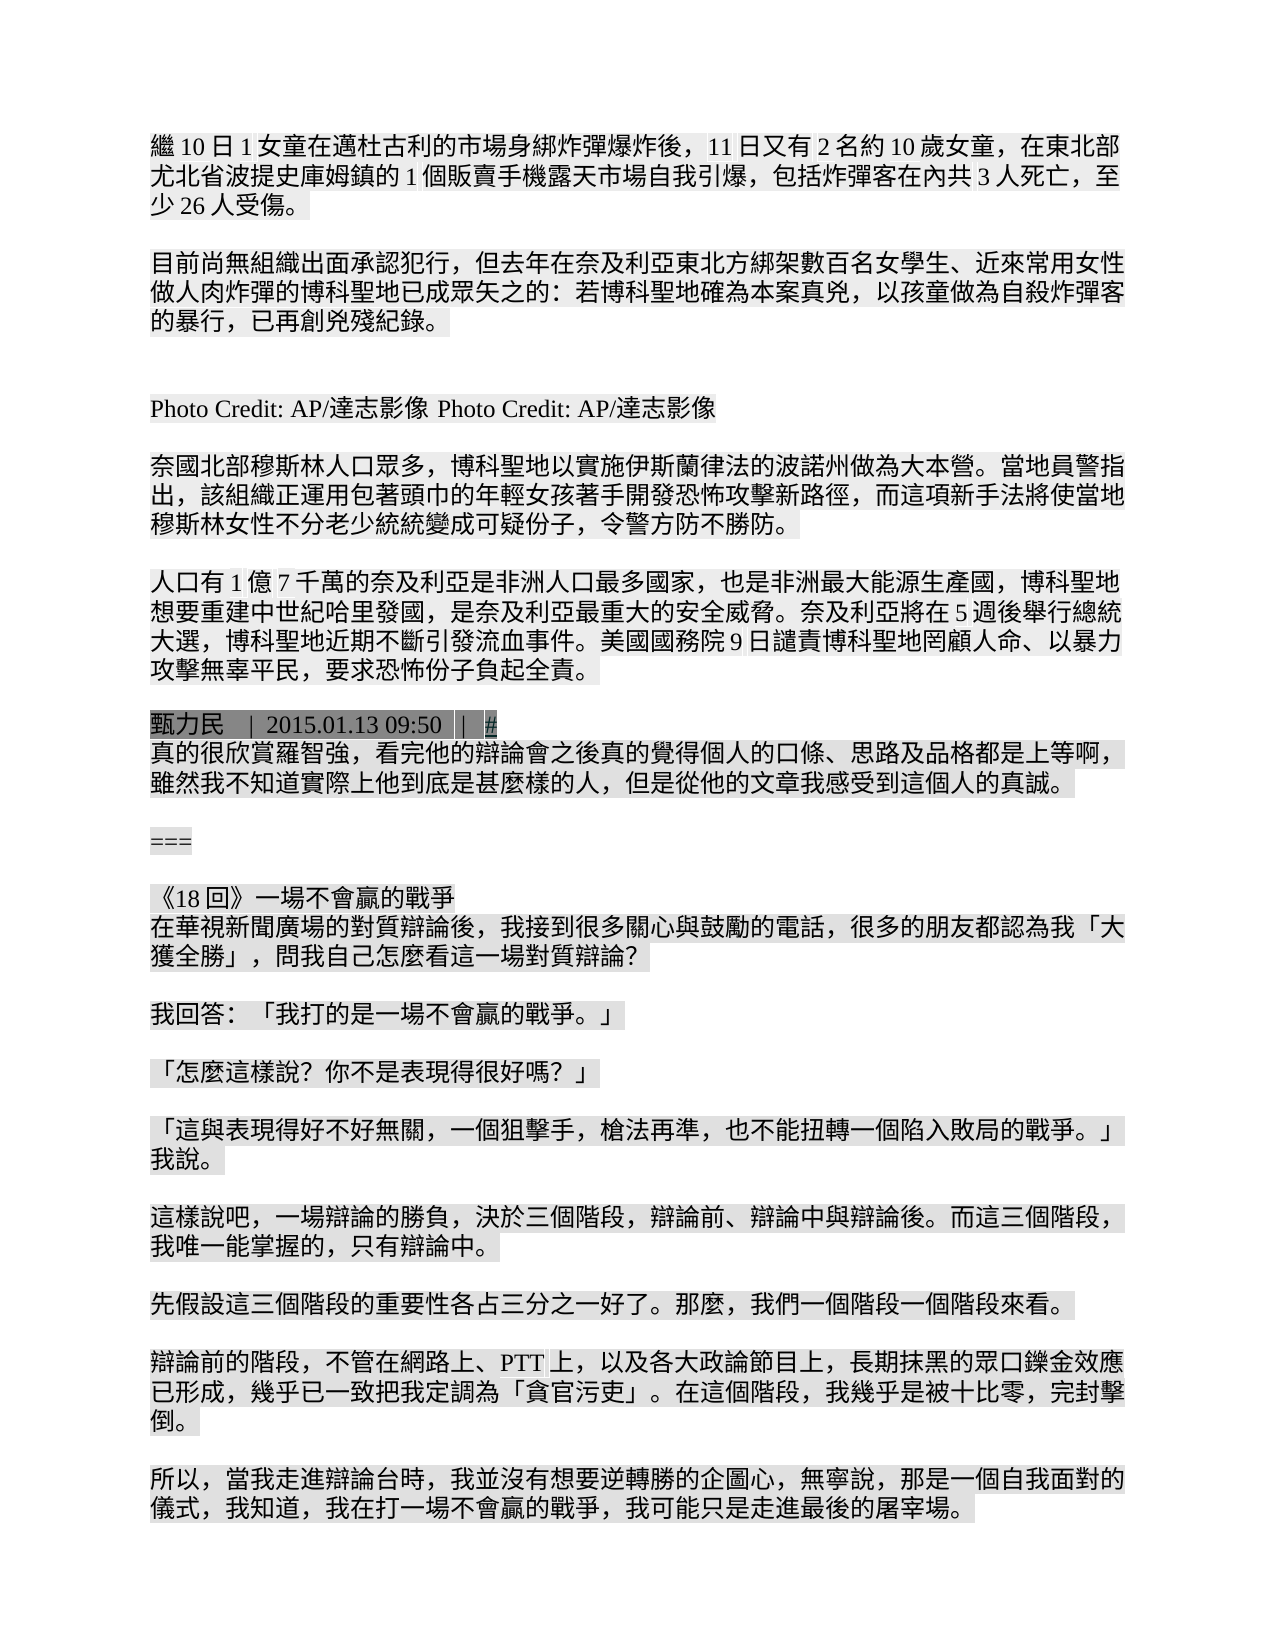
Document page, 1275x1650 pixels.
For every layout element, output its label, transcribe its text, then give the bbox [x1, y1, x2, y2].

text 甄力民 | 2015.01.13 09:50 | # [150, 710, 1125, 739]
text 真的很欣賞羅智強，看完他的辯論會之後真的覺得個人的口條、思路及品格都是上等啊，雖然我不知道實際上他到底是甚麼樣的人，但是從他的文章我感受到這個人的真誠。 === 《18回》一場不會贏的戰爭 在華視新聞廣場的對質辯論後，我接到很多關心與鼓勵的電話，很多的朋友都認為我「大獲全勝」，問我自己怎麼看這一場對質辯論？ 我回答：「我打的是一場不會贏的戰爭。」 「怎麼這樣說？你不是表現得很好嗎？」 「這與表現得好不好無關，一個狙擊手，槍法再準，也不能扭轉一個陷入敗局的戰爭。」我說。 這樣說吧，一場辯論的勝負，決於三個階段，辯論前、辯論中與辯論後。而這三個階段，我唯一能掌握的，只有辯論中。 先假設這三個階段的重要性各占三分之一好了。那麼，我們一個階段一個階段來看。 辯論前的階段，不管在網路上、PTT上，以及各大政論節目上，長期抹黑的眾口鑠金效應已形成，幾乎已一致把我定調為「貪官污吏」。在這個階段，我幾乎是被十比零，完封擊倒。 所以，當我走進辯論台時，我並沒有想要逆轉勝的企圖心，無寧說，那是一個自我面對的儀式，我知道，我在打一場不會贏的戰爭，我可能只是走進最後的屠宰場。 有朋友問，受到這麼大的壓迫，為什麼我在辯論場上卻可以這麼冷靜、還保持著和善的風度。因為，那時的我，已沒有勝負之心，我知道，即便我表現的再好，也無法扭轉那幾乎一面倒的氛圍。我以平常心上節目，只是當做必然的面對，然後放下，我只是卑微的想保留最後的心安理得，毀譽由人，只留心裡那一畝的自在。 我不想自評，在辯論的表現上，是我表現的好，還是對方表現得好。但就算假設，是我的表現比較好，我只是努力的把我想說的話說完，而從周邊的朋友的回應，我想大家至少對我的表現是肯定的。很多人甚至認為，這一場辯論我將對方完封了。 但即便我在對質辯論中將對方完封，辯論的第三階段，後氛圍與後詮釋，則還是完全掌握在對方陣營的手上，所以，如你去看網路上、PTT上、許多政論節目上，甚至一面倒的認為，是對手將我完封、打臉，在辯論中，我是一敗塗地的。 政治評論人黃智賢對我有一些中肯的責備，但對辯論表現部分，她說：「我看了整場2小時對質，明明是羅智強一直打臉周玉蔻，周玉蔻都無法回答，甚至愣住了。為什麼綠色網軍竟可以，硬說是周玉蔻狂電羅智強?打臉羅智強?睜眼說瞎話，還是綠色網軍狠。在台灣，不要臉的就會贏。」 其實，我一點都不意外，這就是為什麼我說，我知道我在打一場不會贏的戰爭。道理很簡單。 第一，不管我和對手的辯論再受關注，華視的收視率有多高，我相信沒看過辯論的人仍遠遠多於看過的人。這些沒看過辯論的人，他們只能從其他媒體二手的、事後的詮釋，去解讀這一場辯論。而很抱歉，這些二手與事後的詮釋，對我不會友善。 第二，許多已在心裡把我定調為「貪官污吏」的人，真的在乎我的清白嗎？他們不在乎的，對他們來說，我是「馬前卒」，只要把我打倒，就可以洩心頭之憤。我面對的不是我一個人的清白之戰，而是撲天蓋地的反馬黑潮。任何和馬沾上的人，都是除之而後快，至於我冤不冤？重要嗎？ 而更重要的是，我只有一張嘴，他們有一百張、一千張、一萬張嘴，每個人吐一口口水就可以把我淹死了。他們知道，一場辯論的勝利，是可以透過一百小時政論節目的抹黑去扭轉的，就一直說、一直說、一直說，就可以讓白的變黑的，對的變錯的。 當然，我也不是全無收穫，至少至少，我相信，有完整看過這場對質辯論的人，答案會很不一樣。而事實上，在辯論前，我知道許多本來相信我的人也動搖了，但辯論後，這些本來動搖的人，變得更堅定的相信我。而這些相信，就是我最後的依靠。 一路走來，點點感受極深。前年九月風暴，我站上火線，辭官下台，放下的是權力，放下權力不容易，我還是調適過來了，但我真的從沒想到，有一天我會被奪去名譽，那莫明的憤怒充膺胸口，但經過一時間，我忽然體悟了一件事。別人可以奪走我的權力、奪走我的名譽，但奪不走我的那一份心安。 我知道我是誰，我的心安，只有我能定義，那是外面的黑潮無法淹沒的。 最後，我真的不知道怎麼形容，我對還在這個園地裡支持我的朋友的感謝，在這一段我人生中幾乎是死生之別的存亡關頭，你們給我好大好大的力量。各位是我的幸運星、我的指南針、我的護身甲、我的莫邪劍，是我一切一切力量的泉源，謝謝大家！ 華視新聞廣場對質辯論的七個連結 https://www.youtube.com/watch?v=QrbOHMXmIBE （華視新聞廣場對質 1） https://www.youtube.com/watch?v=j2irbaYNH-I （華視新聞廣場對質 2） https://www.youtube.com/watch?v=aIWn3Yxp3Xw （華視新聞廣場對質 3） https://www.youtube.com/watch?v=XjnDM_hUecs （華視新聞廣場對質 4） https://www.youtube.com/watch?v=krwjo0lxWeM （華視新聞廣場對質 5） http://tinyurl.com/mbqgyqw （華視新聞廣場對質 6） https://www.youtube.com/watch?v=cBzi4XHyuRU （華視新聞廣場對質 7） [150, 739, 1125, 1552]
text 反對西方惡行最難以說服他人之處往往在於，與其對抗者本身亦同樣充滿惡行，同樣以種種神聖之名行罪惡之實。例如因美國挑起敘利亞內戰而迅速茁壯的 ISIS，行事凶殘，不擇手段，便是一例。 可以想見，往後將會有更多血腥衝突與攻擊。我甚至常擔心會有更大規模的衝突，例如生化武器或核武攻擊。 最近有位德國記者，先前是位國會議員(名字我一時記不得，但很容易查到)，是第一位獲准進入ISIS領地採訪的西方人員，採訪為期十天，準備寫成一本書。 這位記者年歲已大，冒死進入採訪，得出同樣的結論就是："ISIS的危害恐怕遠超過世人的預估。" 這樣一種瘋狂而不擇手段的對抗勢力，往往逼使人們得二選一，有時不得不讓人對美國之暴力血腥裝聾做啞，默認其某種雖不正當但卻很難用簡單語言加以譴責的 "正當性"。 但同樣也有另外一些人，卻選擇投入(與美國亦敵亦友但目前表面上敵對的)ISIS 陣營。特別是那些飽受美國等西方列強摧殘的人民，在痛恨之餘，寧可選擇跟自己較為親近的一方。這多少也說明了ISIS其實具有某種區域性乃至世界性的 "民意基礎" 的原因。 自從老少布希等人分別發動侵略伊拉克及阿富汗戰爭以來，這一切純粹以搜括掠奪及侵略佔領為目標的血腥戰爭，卻被美化為所謂反恐，進而把整個伊斯蘭世界扯進來，導向一種宗教乃至文明之間的衝突。 當衝突加劇，越是激進勢力就越能獲得支持而茁壯，美國等西方列強也就越具有加強所謂反恐的藉口。查理血案便是一例，足以炒作成為另一個911， 藉此更加為所欲為，而這世界只會更血腥殘暴，而不會更和平繁榮。 我想說的是，武力不可能解決問題；即便在某個道德意義上你很難去譴責來自弱勢一方的暴力，但暴力畢竟就是暴力。我忘了是哪位西方作家說的，如果戰爭有效，我們老早在幾百萬年前就已獲得和平。 暴力對抗強權，往往只是正中強者之下懷，特別是當這樣一種暴力是以傷害無辜平民為目標時，美國更是笑開懷，太爽了，簡直就是天上掉下來的禮物。他巴不得你越暴力越殘忍越好，因為這樣他才能大展反恐鴻圖。 過去，當他想大展鴻圖四處燒殺擄掠而苦無理由時，甚至明言巴不得 "來一個珍珠港事件"，以便製造各種發動戰爭的藉口。 始終讓我很不解、很詭異的是，當美國擬定侵略計畫，正愁只欠東風，渴望 "來一個珍珠港事件" 時，媽的，"珍珠港事件"(即911)竟然如及時雨一般，如其所願地發生了！ 哲學上有個常用隱喻叫黑天鵝，往往用以說明有關預測與歸納。簡單說，天鵝一般都是白的，黑天鵝指的就是那些極不可能發生但卻又總是會發生的事件。一旦產生，衝擊效應十分巨大，許多時候往往是災難性的，破壞現狀，推翻一切前例，從而產生新秩序或趨於毀滅。 我常覺得，戰爭往往就像黑天鵝，當你認為它不可能發生時，它偏偏就會發生。當希特勒揚言發動侵略時，世人訕笑，不當一回事，但卻一一應驗。 最近看ISIS的幾位將領，在鏡頭前對著那位德國記者，很心平氣和、很有自信地說，他們並不是要建立一個區域性的國家，而是要征服全世界，並且打算殺掉五億人，主要包括無神論者及一些異教徒。 也許你覺得聽起來很可笑。但我的想法是，不要把它當成無稽之談或當笑話看；人類的集體瘋狂往往遠超過做為單一個人所能想像。 喪心病狂的政客與激進人士們，也許很歡迎這樣一種無腦化的集體瘋狂，以遂行一己鴻圖，但它所帶來的禍害卻是毀滅性的。 我知道面對巨大槍砲，這類有關和平與理性的溫吞話語往往顯得極為蒼白無力甚至可笑。對於站樁或整個巴勒網的運作，最常聽到的質疑或嘲弄就是 "你們這樣做沒有用啦"、"無聊哦"、"吃飽太閒膩"、"不關心台灣，卻關心什麼中東問題"等等。 事實上，有做就有用，例如站樁站七年，好歹也有幾十萬人次看過我們的站樁隊伍。就跟寫文章一樣，一個字的傳播，就有一個字的用途與份量。 如果這樣做還不夠，當然還有其它很多方法，比方說你可以捐款，不用捐給巴勒網(我們的錢夠用)，而是捐給一些國際和平、人權與慈善團體(當然你要會判斷，別捐錯了，別捐給那些掛人權羊頭賣政治狗肉的冒牌人權組織)。 如果這樣還不夠，你甚至可以加入這些國際團體，成為他們的一份子。例如ICBL(國際禁雷組織)，坂本龍一也是它的支持者，曾出過一塊CD叫ZERO LANDMINE，非常好聽。坂本龍一說，促使他寫這些曲子的原因是因為他聽到許多志工參與拆雷而傷亡的故事，讓他很感動。 當然，你也可以選擇過你所謂 "你自己的生活"，對這一切完全不聞不問。這當然也是一種自由。只是我不太相信在同一個地球上，戰亂頻仍，生靈塗炭，有人真能採取所謂中立不管事的立場而真能置身事外。 你的所謂中立，你的所謂自閉，你的所謂 "過自己的生活"、"顧好自己就好"，其實仍然還是一種立場，一種抉擇。"不做抉擇" 更是一種主流抉擇，而這樣一種抉擇恰恰是主流勢力所歡迎，等於是自我繳械，任人宰割，但卻以為自己很清高，很瀟灑，很踏實，很浪漫，只熱愛什麼藝術，只熱愛什麼風花雪月，只熱愛什麼個人喜好等等。這其實全是自欺欺人的錯覺與自我陶醉的妄想。 我相信詩，相信詩的力量勝於砲彈，但我不相信詩人哲人真能與世隔絕。沒有血肉的詩不叫詩，頂多算是夢遺或手淫；沒有血肉的思想也不叫思想，而是無聊的空想與妄想。 即便像維根斯坦那樣盡一切努力避免公眾化，盡量與世隔絕、一心想望著屬靈世界的人，仍然還是關注腳下這個世界，並對它做出回應，甚至自願從軍，自願到醫院照顧傷患與病人，他說，他想藉此做為他對這世界的一個回報。 陳真 ======================== 圖片請見：http://goo.gl/Tzg8Fe 奈及利亞連兩日出現10歲女童人肉炸彈 市場引爆死傷慘重 Sid Weng 2015/01/12 博科聖地正運用包著頭巾的年輕女孩著手開發恐怖攻擊新路徑，而這項新手法將使當地穆斯林女性不分老少統統變成可疑份子，令警方防不勝防。 0 留言 上週在奈及利亞東北部波諾州巴加鎮屠殺2千人、寫下該組織血腥歷史新頁的伊斯蘭教聖戰組織「博科聖地」（Boko Haram），疑似再犯下令人髮指的惡行！ 自由報導，10日中午，一名年紀約10歲的女童－包著頭巾、腰部被纏上定時炸彈，隻身前往波諾州首府邁杜古里（Maiduguri）假日人潮擁擠的市集，拒絕接受負責當地安全的民防隊之金屬探測器檢查；志工注意到她的腰際有凸出物，還來不及加以隔離，炸彈就此引爆。波諾州警方發言人表示，這起攻擊案造成至少20人死亡，另有18人重傷。 Photo Credit: Reuters/達志影像 Photo Credit: Reuters/達志影像 聯合報導，民防人員穆斯塔法說，爆炸發生於女孩在市場入口接受檢查時。他說：「我懷疑她根本不知道身上綁了什麼東西。」目擊者說：「當時金屬探測器發出聲響，顯示她的衣服下面藏有金屬，但還沒來得及把她帶離群眾，炸彈就爆炸了。我們認為有共犯在附近觀察，遙控引爆。」 繼10日1女童在邁杜古利的市場身綁炸彈爆炸後，11日又有2名約10歲女童，在東北部尤北省波提史庫姆鎮的1個販賣手機露天市場自我引爆，包括炸彈客在內共3人死亡，至少26人受傷。 目前尚無組織出面承認犯行，但去年在奈及利亞東北方綁架數百名女學生、近來常用女性做人肉炸彈的博科聖地已成眾矢之的：若博科聖地確為本案真兇，以孩童做為自殺炸彈客的暴行，已再創兇殘紀錄。 Photo Credit: AP/達志影像 Photo Credit: AP/達志影像 奈國北部穆斯林人口眾多，博科聖地以實施伊斯蘭律法的波諾州做為大本營。當地員警指出，該組織正運用包著頭巾的年輕女孩著手開發恐怖攻擊新路徑，而這項新手法將使當地穆斯林女性不分老少統統變成可疑份子，令警方防不勝防。 人口有1億7千萬的奈及利亞是非洲人口最多國家，也是非洲最大能源生產國，博科聖地想要重建中世紀哈里發國，是奈及利亞最重大的安全威脅。奈及利亞將在5週後舉行總統大選，博科聖地近期不斷引發流血事件。美國國務院9日譴責博科聖地罔顧人命、以暴力攻擊無辜平民，要求恐怖份子負起全責。 [150, 75, 1125, 685]
